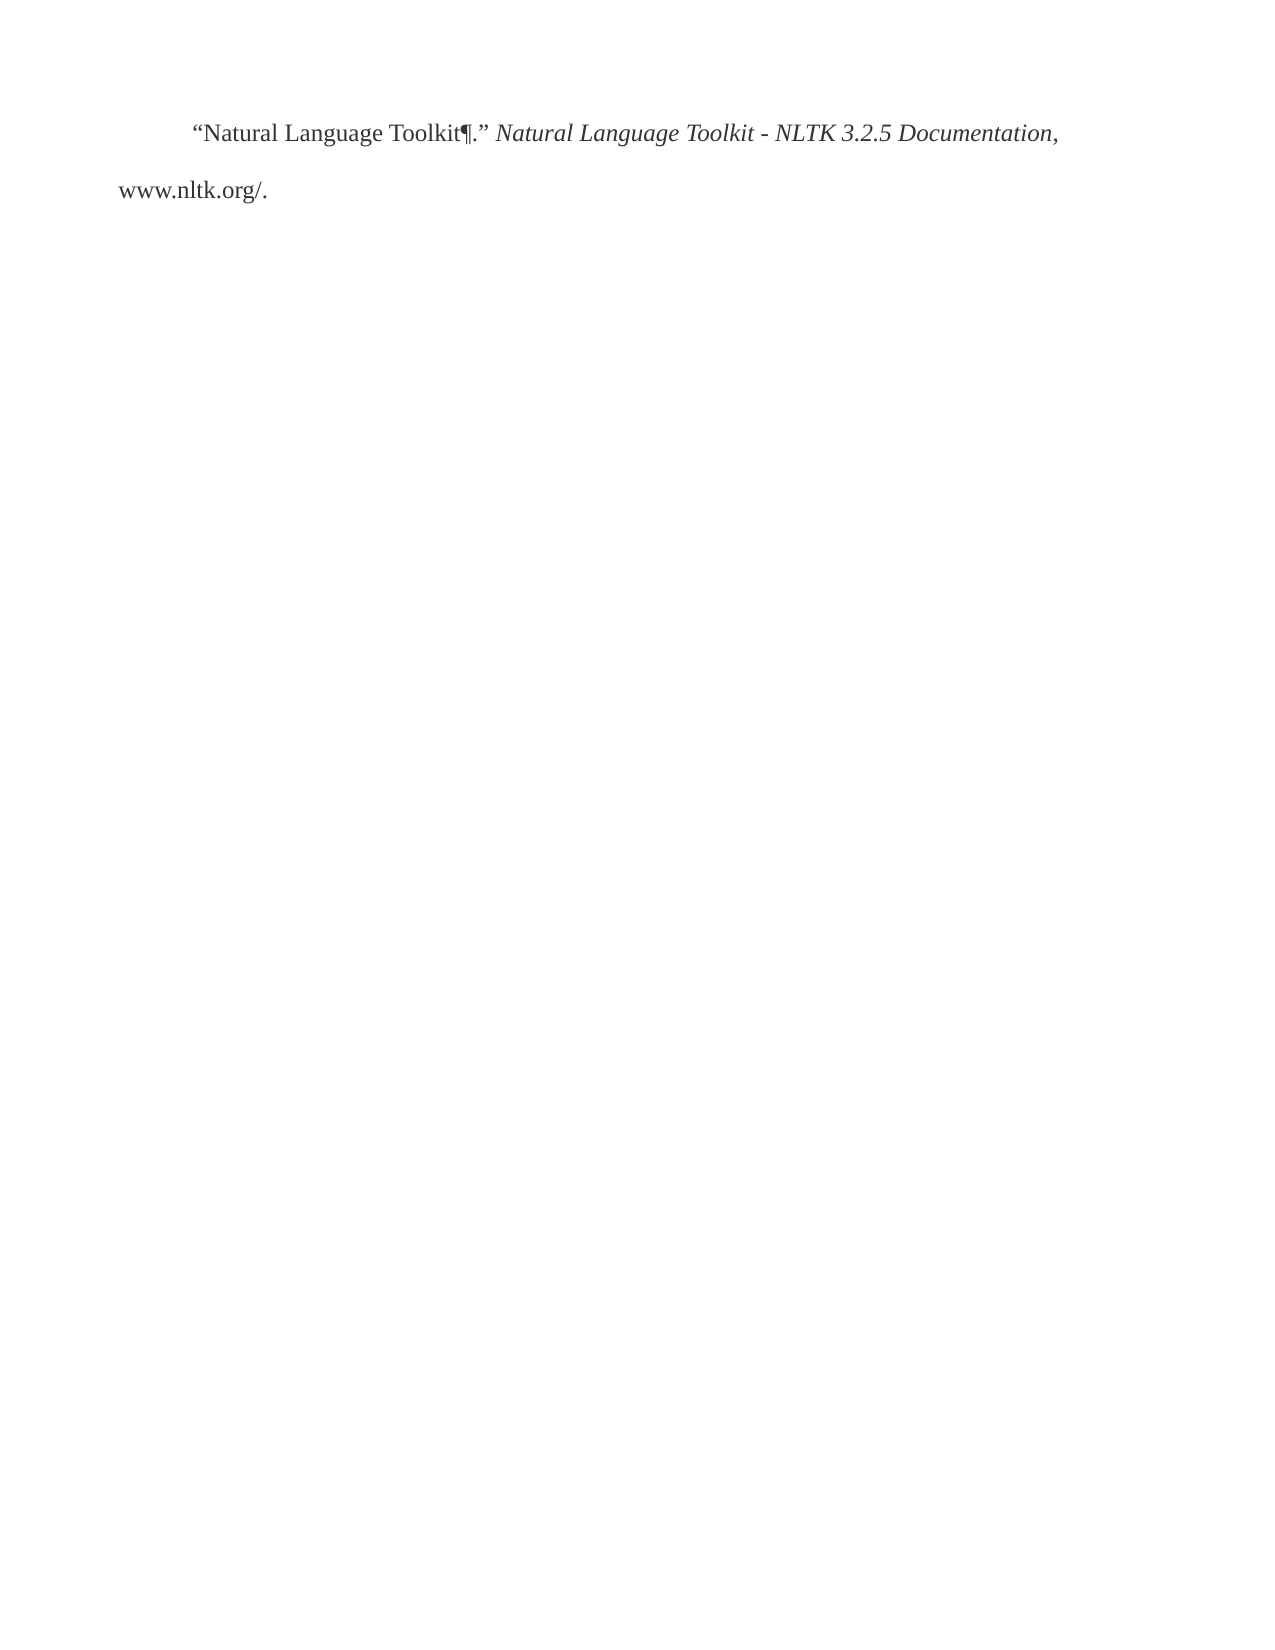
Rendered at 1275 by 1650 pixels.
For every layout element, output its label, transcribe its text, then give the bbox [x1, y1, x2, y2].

text “Natural Language Toolkit¶.” Natural Language Toolkit - NLTK 3.2.5 Documentation, www.nltk.org/. [118, 118, 1157, 204]
